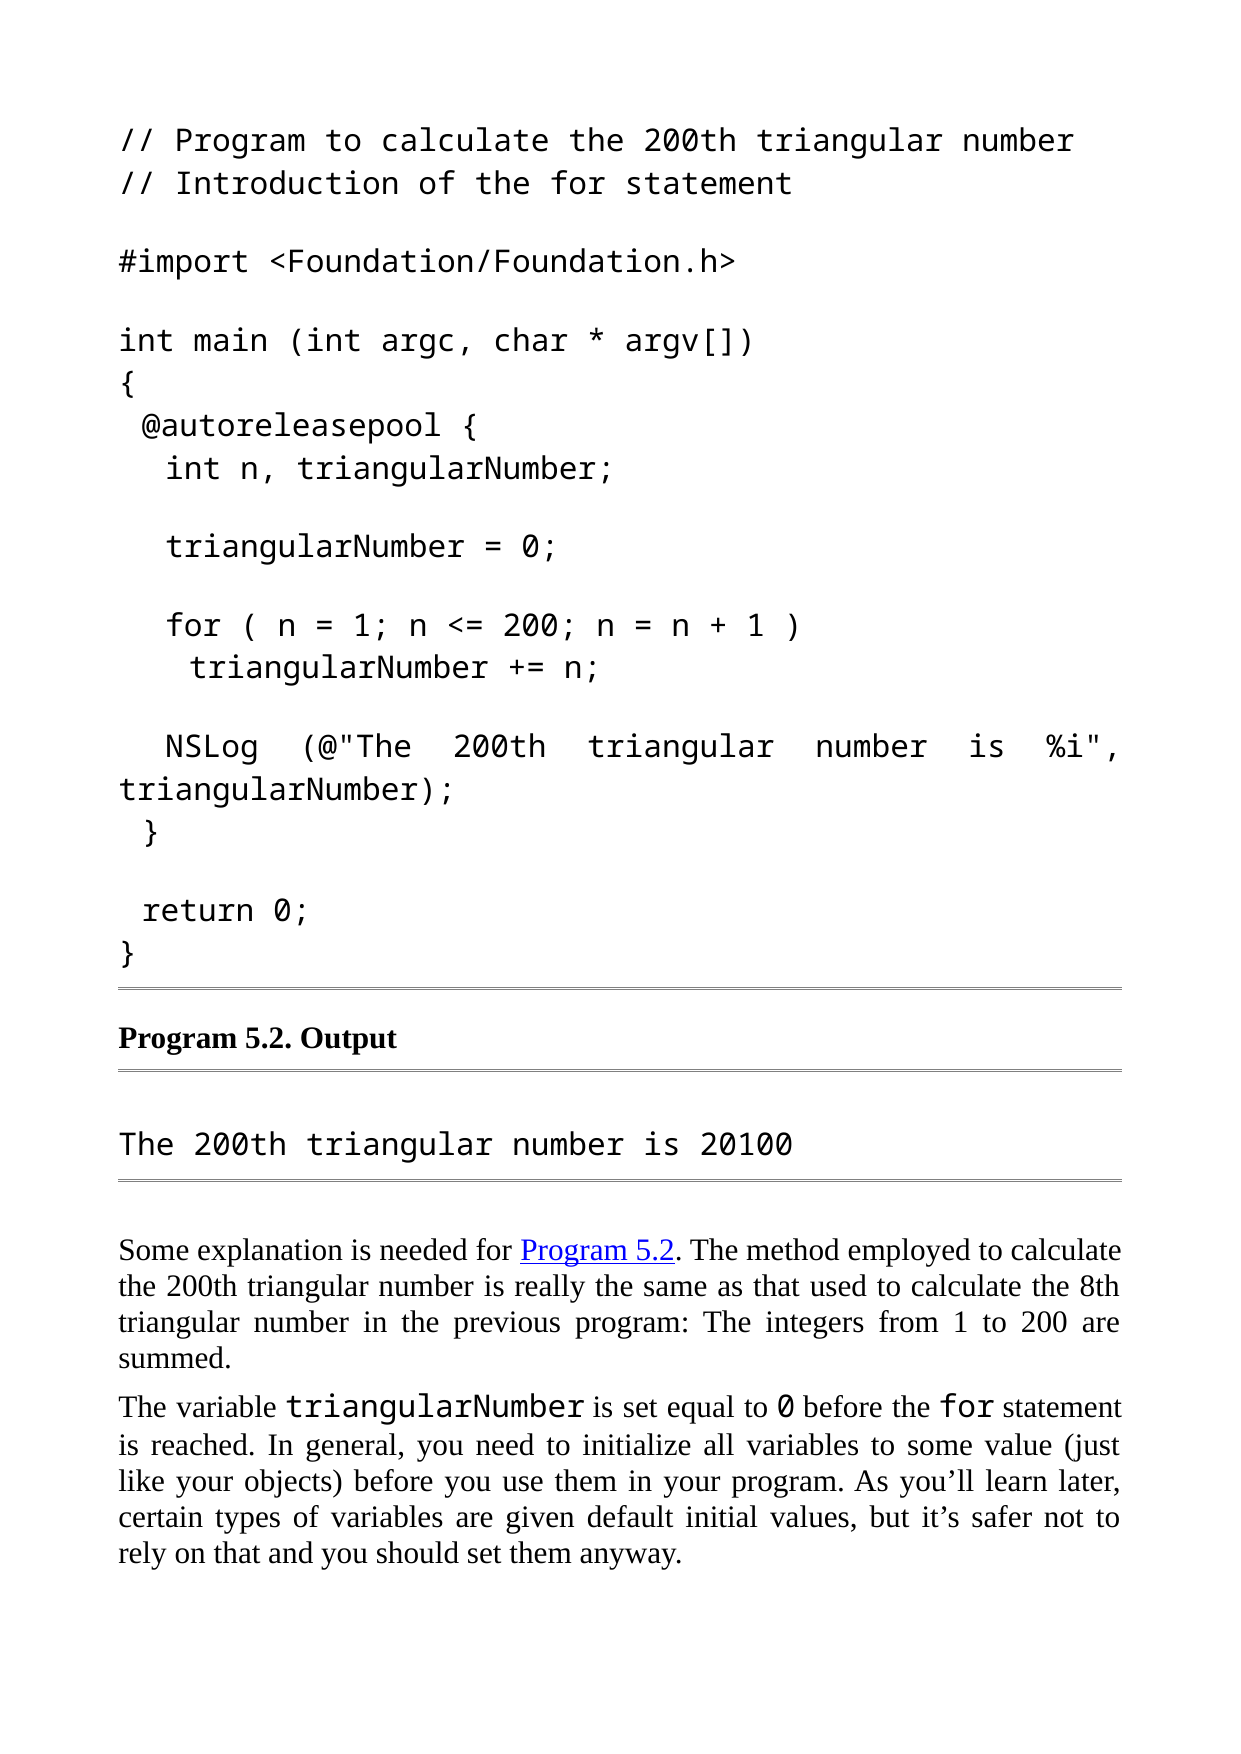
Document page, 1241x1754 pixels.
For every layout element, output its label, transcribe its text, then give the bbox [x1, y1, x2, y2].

text // Program to calculate the 200th triangular number // Introduction of the for statement #import <Foundation/Foundation.h> int main (int argc, char * argv[]) { @autoreleasepool { int n, triangularNumber; triangularNumber = 0; for ( n = 1; n <= 200; n = n + 1 ) triangularNumber += n; NSLog (@"The 200th triangular number is %i", triangularNumber); } return 0; } [118, 118, 1122, 973]
text Some explanation is needed for Program 5.2. The method employed to calculate the 200th triangular number is really the same as that used to calculate the 8th triangular number in the previous program: The integers from 1 to 200 are summed. [118, 1231, 1122, 1375]
text The 200th triangular number is 20100 [118, 1122, 1122, 1164]
text The variable triangularNumber is set equal to 0 before the for statement is reached. In general, you need to initialize all variables to some value (just like your objects) before you use them in your program. As you’ll learn later, certain types of variables are given default initial values, but it’s safer not to rely on that and you should set them anyway. [118, 1383, 1122, 1570]
text Program 5.2. Output [118, 1019, 1122, 1055]
